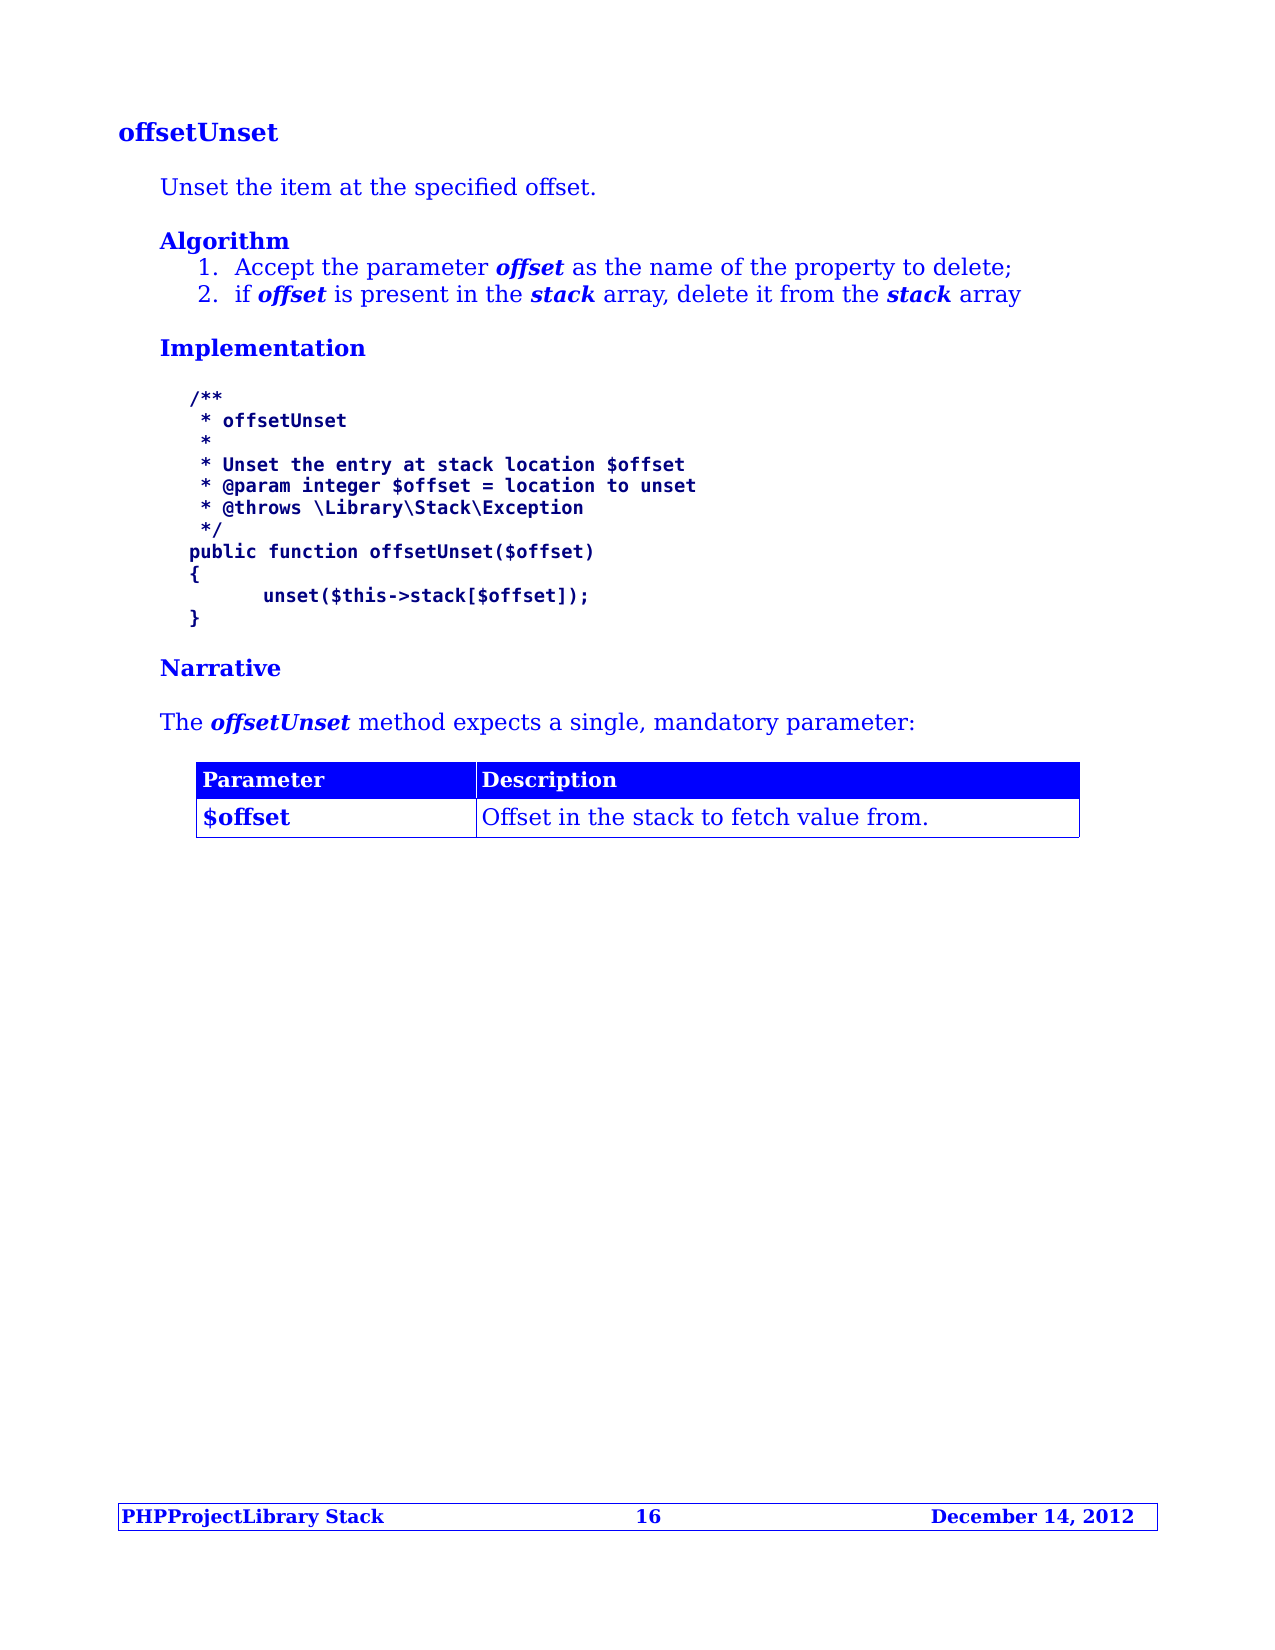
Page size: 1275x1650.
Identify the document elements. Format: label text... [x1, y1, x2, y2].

list * offsetUnset [189, 410, 1157, 432]
list */ [189, 519, 1157, 541]
list * @throws \Library\Stack\Exception [189, 497, 1157, 519]
list * Unset the entry at stack location $offset [189, 453, 1157, 475]
list { [189, 563, 1157, 585]
text Algorithm [159, 227, 1157, 254]
list } [189, 607, 1157, 628]
list public function offsetUnset($offset) [189, 541, 1157, 563]
list if offset is present in the stack array, delete it from the stack array [197, 281, 1157, 308]
table_header Parameter [197, 763, 476, 798]
text Unset the item at the specified offset. [159, 174, 1157, 201]
list Accept the parameter offset as the name of the property to delete; [197, 254, 1157, 281]
title offsetUnset [118, 118, 1157, 147]
text Implementation [159, 334, 1157, 361]
table_cell Offset in the stack to fetch value from. [477, 799, 1079, 837]
list * [189, 432, 1157, 453]
list unset($this->stack[$offset]); [189, 585, 1157, 607]
table_cell $offset [197, 799, 476, 837]
table_header Description [477, 763, 1079, 798]
list /** [189, 388, 1157, 410]
list * @param integer $offset = location to unset [189, 475, 1157, 497]
text Narrative [159, 655, 1157, 682]
text The offsetUnset method expects a single, mandatory parameter: [159, 709, 1157, 735]
